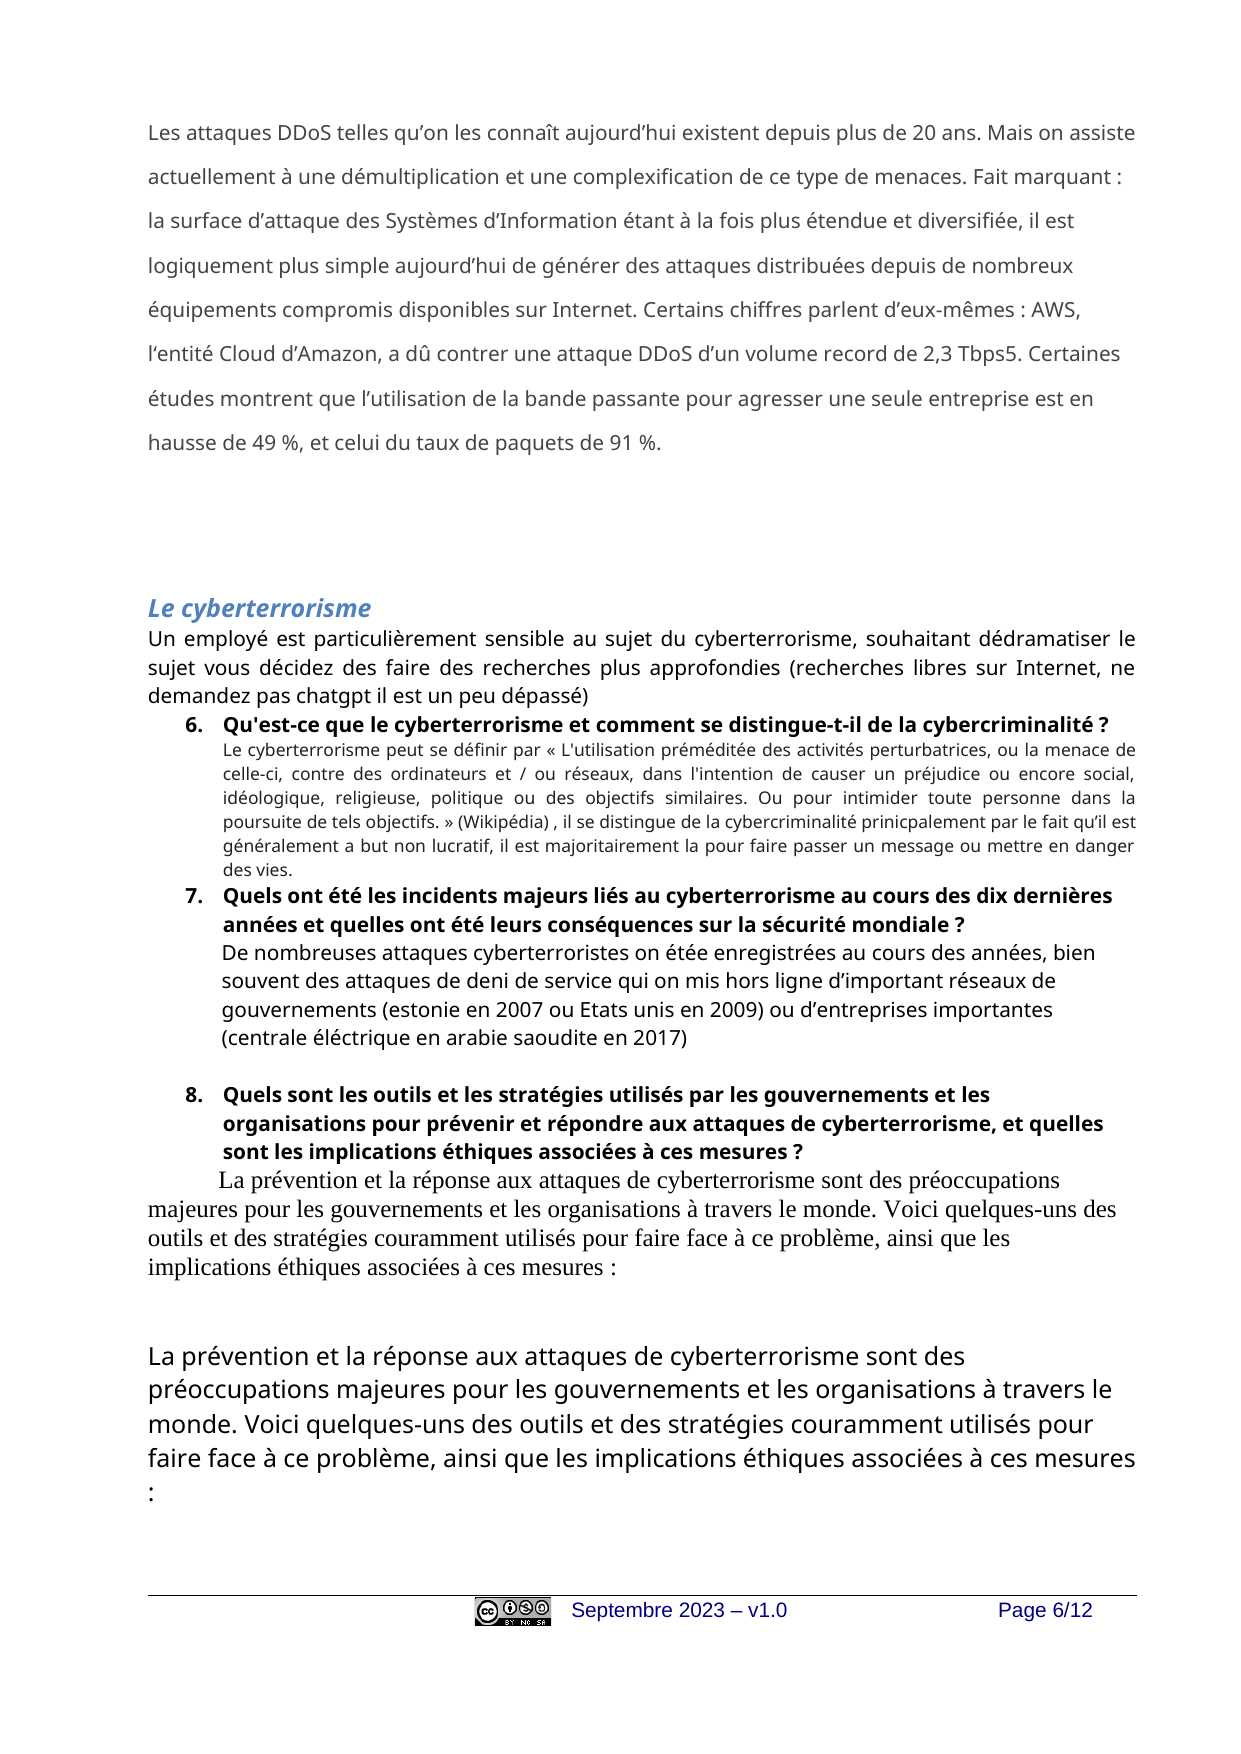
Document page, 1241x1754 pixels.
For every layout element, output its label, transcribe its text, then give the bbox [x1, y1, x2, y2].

list De nombreuses attaques cyberterroristes on étée enregistrées au cours des années, bien souvent des attaques de deni de service qui on mis hors ligne d’important réseaux de gouvernements (estonie en 2007 ou Etats unis en 2009) ou d’entreprises importantes (centrale éléctrique en arabie saoudite en 2017) [221, 938, 1137, 1052]
text Les attaques DDoS telles qu’on les connaît aujourd’hui existent depuis plus de 20 ans. Mais on assiste actuellement à une démultiplication et une complexification de ce type de menaces. Fait marquant : la surface d’attaque des Systèmes d’Information étant à la fois plus étendue et diversifiée, il est logiquement plus simple aujourd’hui de générer des attaques distribuées depuis de nombreux équipements compromis disponibles sur Internet. Certains chiffres parlent d’eux-mêmes : AWS, l‘entité Cloud d’Amazon, a dû contrer une attaque DDoS d’un volume record de 2,3 Tbps5. Certaines études montrent que l’utilisation de la bande passante pour agresser une seule entreprise est en hausse de 49 %, et celui du taux de paquets de 91 %. [148, 118, 1137, 456]
text Un employé est particulièrement sensible au sujet du cyberterrorisme, souhaitant dédramatiser le sujet vous décidez des faire des recherches plus approfondies (recherches libres sur Internet, ne demandez pas chatgpt il est un peu dépassé) [148, 624, 1137, 710]
text La prévention et la réponse aux attaques de cyberterrorisme sont des préoccupations majeures pour les gouvernements et les organisations à travers le monde. Voici quelques-uns des outils et des stratégies couramment utilisés pour faire face à ce problème, ainsi que les implications éthiques associées à ces mesures : [148, 1166, 1137, 1281]
list Qu'est-ce que le cyberterrorisme et comment se distingue-t-il de la cybercriminalité ? [185, 710, 1137, 738]
list Quels ont été les incidents majeurs liés au cyberterrorisme au cours des dix dernières années et quelles ont été leurs conséquences sur la sécurité mondiale ? [185, 881, 1137, 938]
text La prévention et la réponse aux attaques de cyberterrorisme sont des préoccupations majeures pour les gouvernements et les organisations à travers le monde. Voici quelques-uns des outils et des stratégies couramment utilisés pour faire face à ce problème, ainsi que les implications éthiques associées à ces mesures : [148, 1338, 1137, 1508]
list Le cyberterrorisme peut se définir par « L'utilisation préméditée des activités perturbatrices, ou la menace de celle-ci, contre des ordinateurs et / ou réseaux, dans l'intention de causer un préjudice ou encore social, idéologique, religieuse, politique ou des objectifs similaires. Ou pour intimider toute personne dans la poursuite de tels objectifs. » (Wikipédia) , il se distingue de la cybercriminalité prinicpalement par le fait qu’il est généralement a but non lucratif, il est majoritairement la pour faire passer un message ou mettre en danger des vies. [223, 738, 1137, 881]
picture [474, 1597, 552, 1626]
list Quels sont les outils et les stratégies utilisés par les gouvernements et les organisations pour prévenir et répondre aux attaques de cyberterrorisme, et quelles sont les implications éthiques associées à ces mesures ? [185, 1080, 1137, 1166]
text Le cyberterrorisme [148, 590, 1137, 624]
